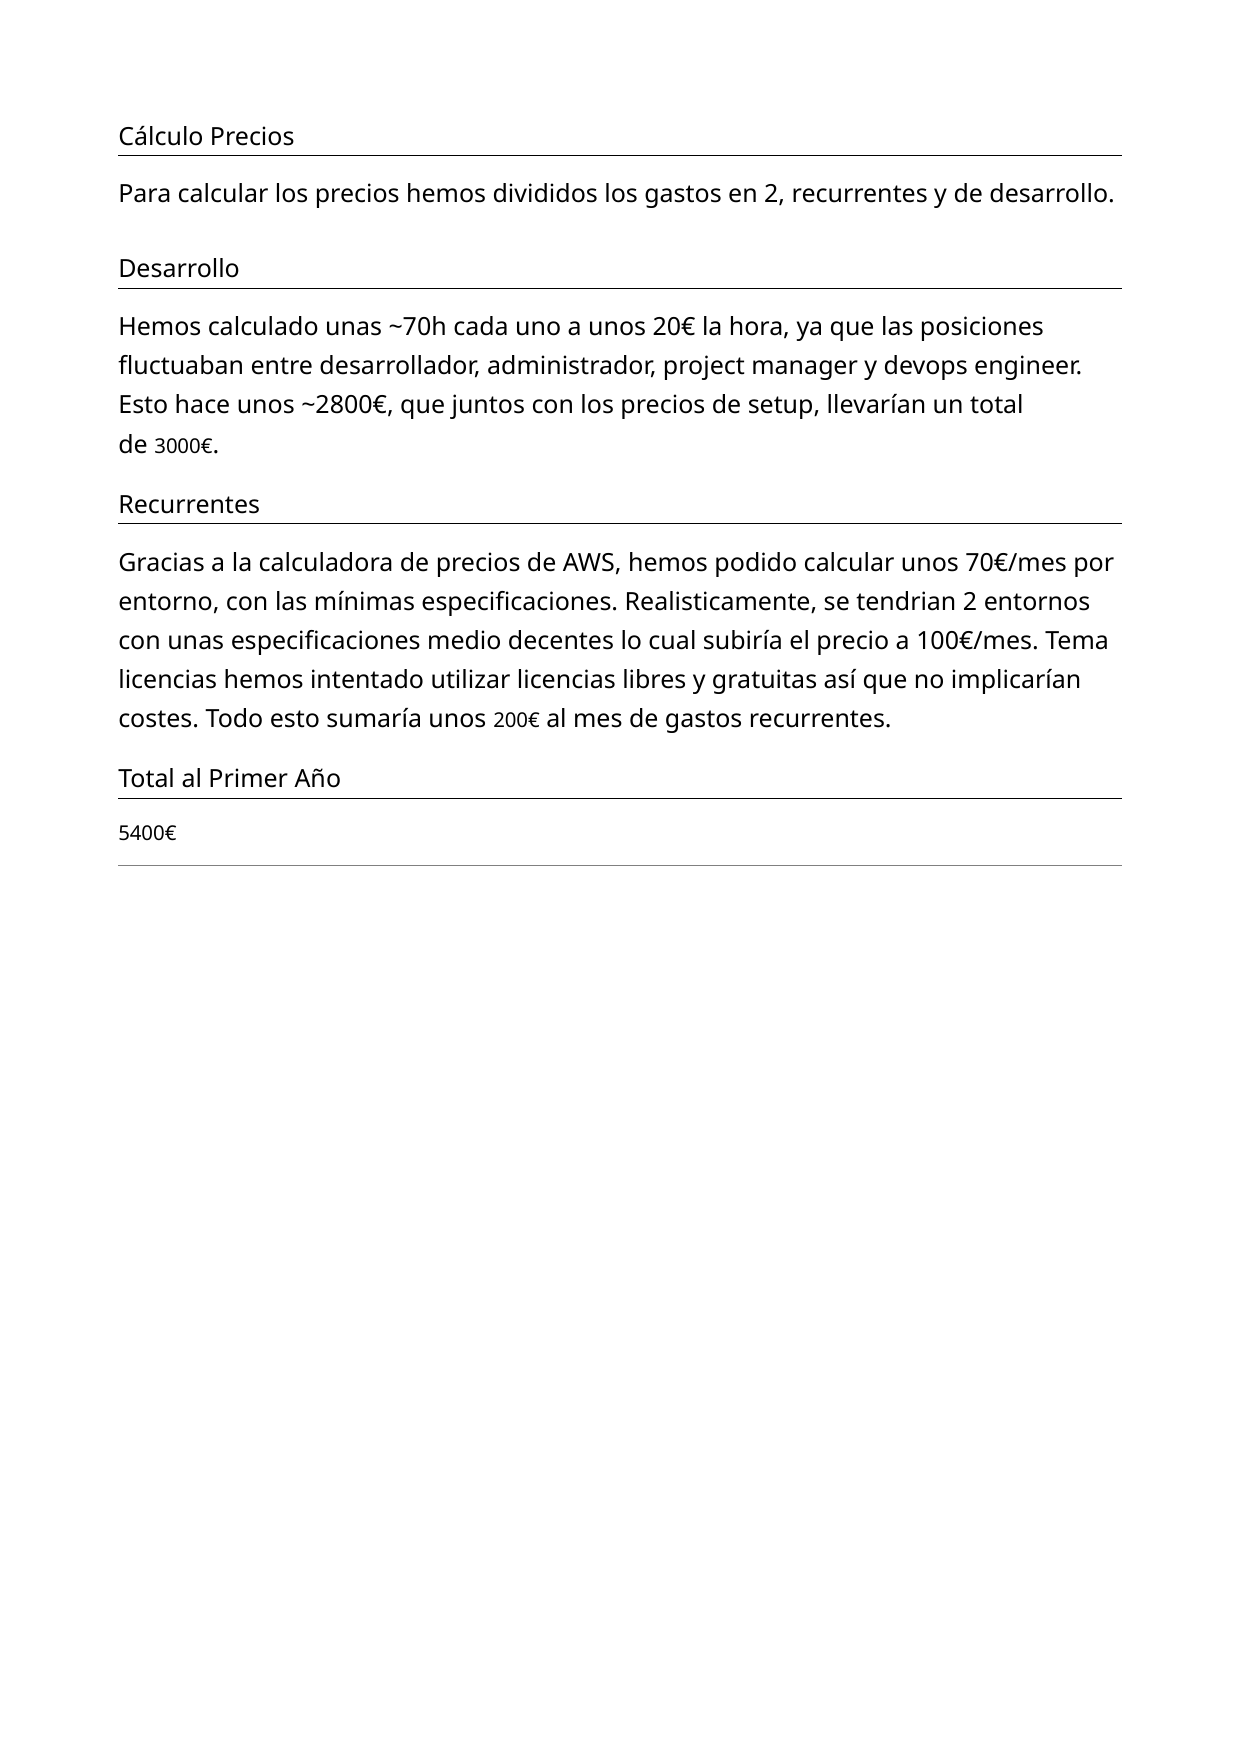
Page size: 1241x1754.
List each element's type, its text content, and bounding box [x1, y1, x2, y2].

text Para calcular los precios hemos divididos los gastos en 2, recurrentes y de desarrollo. [118, 176, 1122, 210]
subtitle Recurrentes [118, 486, 1122, 523]
subtitle Desarrollo [118, 251, 1122, 288]
text Hemos calculado unas ~70h cada uno a unos 20€ la hora, ya que las posiciones fluctuaban entre desarrollador, administrador, project manager y devops engineer. Esto hace unos ~2800€, que juntos con los precios de setup, llevarían un total de 3000€. [118, 309, 1122, 460]
text Gracias a la calculadora de precios de AWS, hemos podido calcular unos 70€/mes por entorno, con las mínimas especificaciones. Realisticamente, se tendrian 2 entornos con unas especificaciones medio decentes lo cual subiría el precio a 100€/mes. Tema licencias hemos intentado utilizar licencias libres y gratuitas así que no implicarían costes. Todo esto sumaría unos 200€ al mes de gastos recurrentes. [118, 544, 1122, 735]
text 5400€ [118, 819, 1122, 847]
subtitle Cálculo Precios [118, 118, 1122, 155]
subtitle Total al Primer Año [118, 761, 1122, 798]
